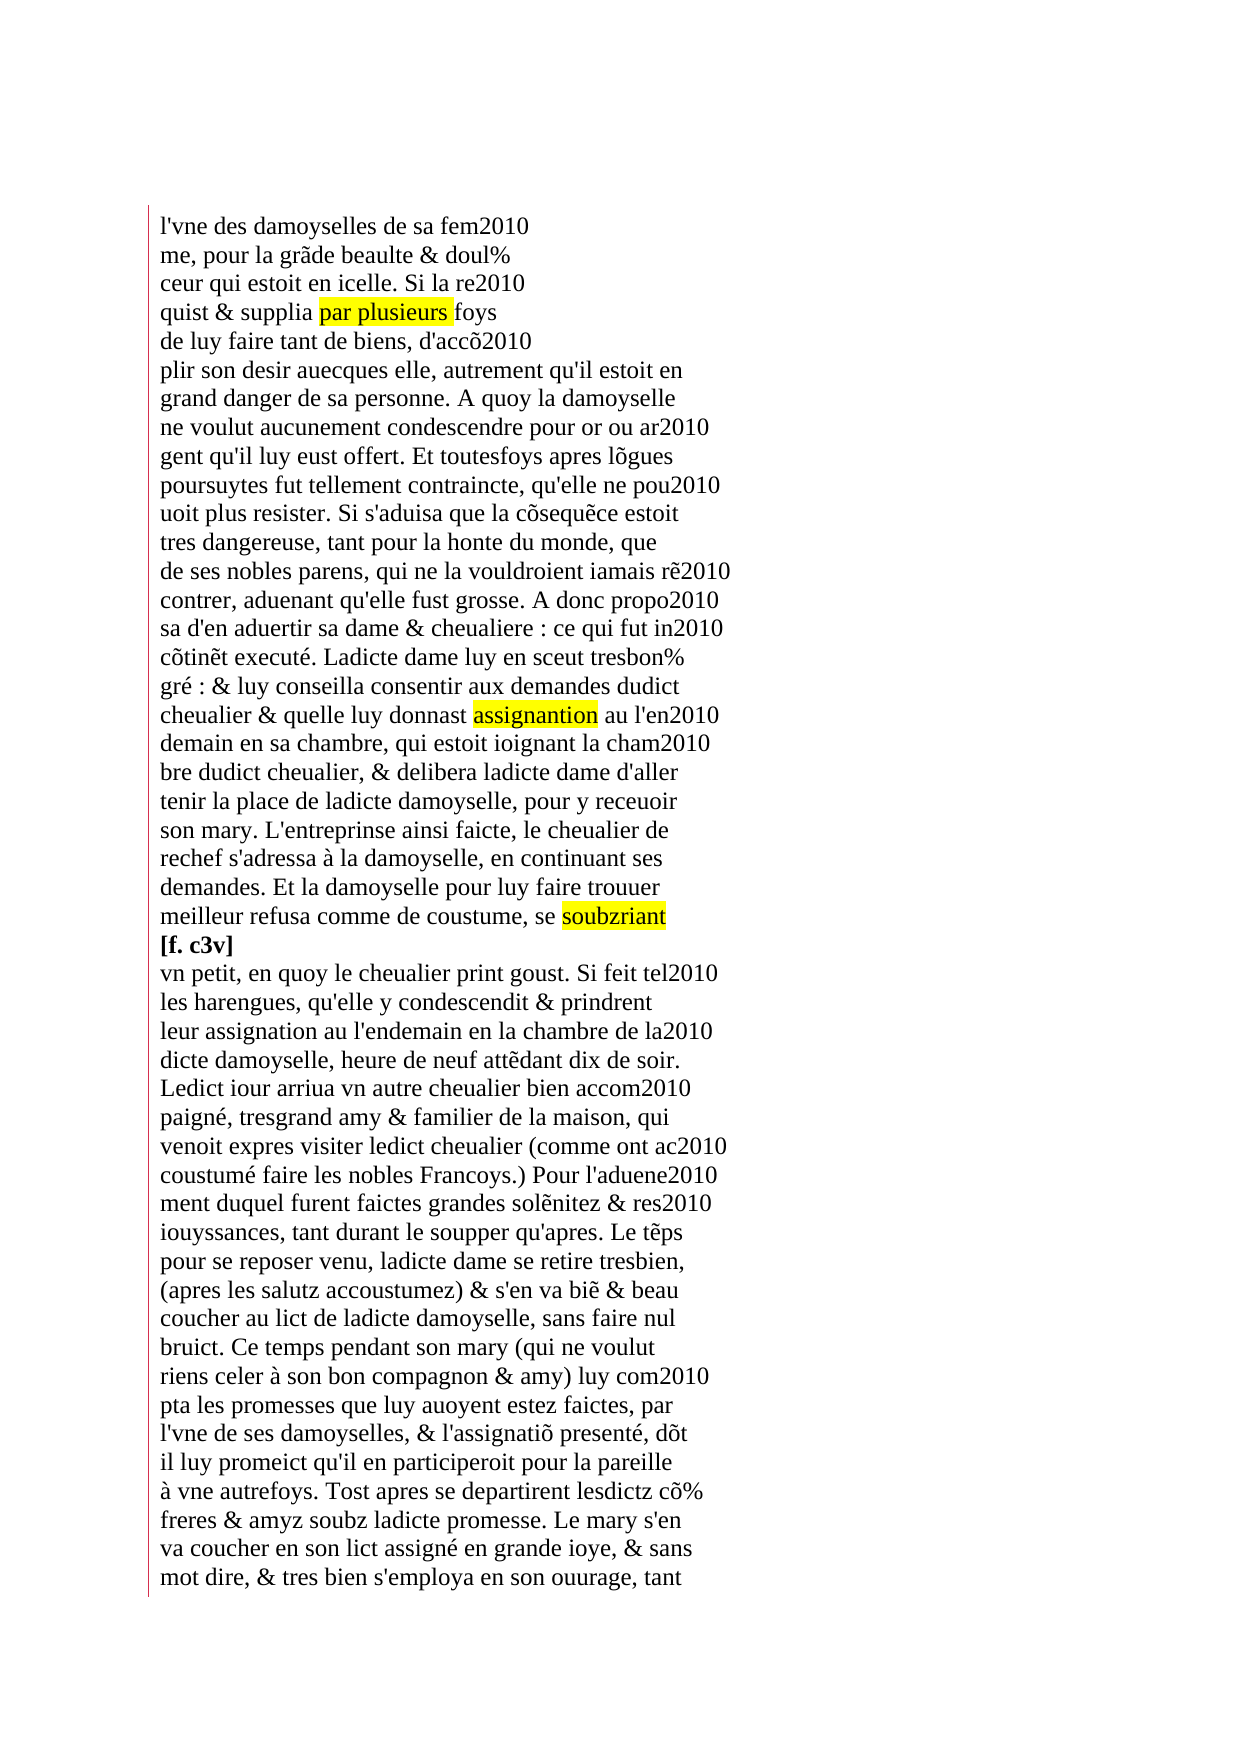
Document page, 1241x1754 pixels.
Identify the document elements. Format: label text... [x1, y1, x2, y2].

text l'vne des damoyselles de sa fem2010 me, pour la grãde beaulte & doul% ceur qui estoit en icelle. Si la re2010 quist & supplia par plusieurs foys de luy faire tant de biens, d'accõ2010 plir son desir auecques elle, autrement qu'il estoit en grand danger de sa personne. A quoy la damoyselle ne voulut aucunement condescendre pour or ou ar2010 gent qu'il luy eust offert. Et toutesfoys apres lõgues poursuytes fut tellement contraincte, qu'elle ne pou2010 uoit plus resister. Si s'aduisa que la cõsequẽce estoit tres dangereuse, tant pour la honte du monde, que de ses nobles parens, qui ne la vouldroient iamais rẽ2010 contrer, aduenant qu'elle fust grosse. A donc propo2010 sa d'en aduertir sa dame & cheualiere : ce qui fut in2010 cõtinẽt executé. Ladicte dame luy en sceut tresbon% gré : & luy conseilla consentir aux demandes dudict cheualier & quelle luy donnast assignantion au l'en2010 demain en sa chambre, qui estoit ioignant la cham2010 bre dudict cheualier, & delibera ladicte dame d'aller tenir la place de ladicte damoyselle, pour y receuoir son mary. L'entreprinse ainsi faicte, le cheualier de rechef s'adressa à la damoyselle, en continuant ses demandes. Et la damoyselle pour luy faire trouuer meilleur refusa comme de coustume, se soubzriant [f. c3v] vn petit, en quoy le cheualier print goust. Si feit tel2010 les harengues, qu'elle y condescendit & prindrent leur assignation au l'endemain en la chambre de la2010 dicte damoyselle, heure de neuf attẽdant dix de soir. Ledict iour arriua vn autre cheualier bien accom2010 paigné, tresgrand amy & familier de la maison, qui venoit expres visiter ledict cheualier (comme ont ac2010 coustumé faire les nobles Francoys.) Pour l'aduene2010 ment duquel furent faictes grandes solẽnitez & res2010 iouyssances, tant durant le soupper qu'apres. Le tẽps pour se reposer venu, ladicte dame se retire tresbien, (apres les salutz accoustumez) & s'en va biẽ & beau coucher au lict de ladicte damoyselle, sans faire nul bruict. Ce temps pendant son mary (qui ne voulut riens celer à son bon compagnon & amy) luy com2010 pta les promesses que luy auoyent estez faictes, par l'vne de ses damoyselles, & l'assignatiõ presenté, dõt il luy promeict qu'il en participeroit pour la pareille à vne autrefoys. Tost apres se departirent lesdictz cõ% freres & amyz soubz ladicte promesse. Le mary s'en va coucher en son lict assigné en grande ioye, & sans mot dire, & tres bien s'employa en son ouurage, tant [149, 205, 1093, 1597]
